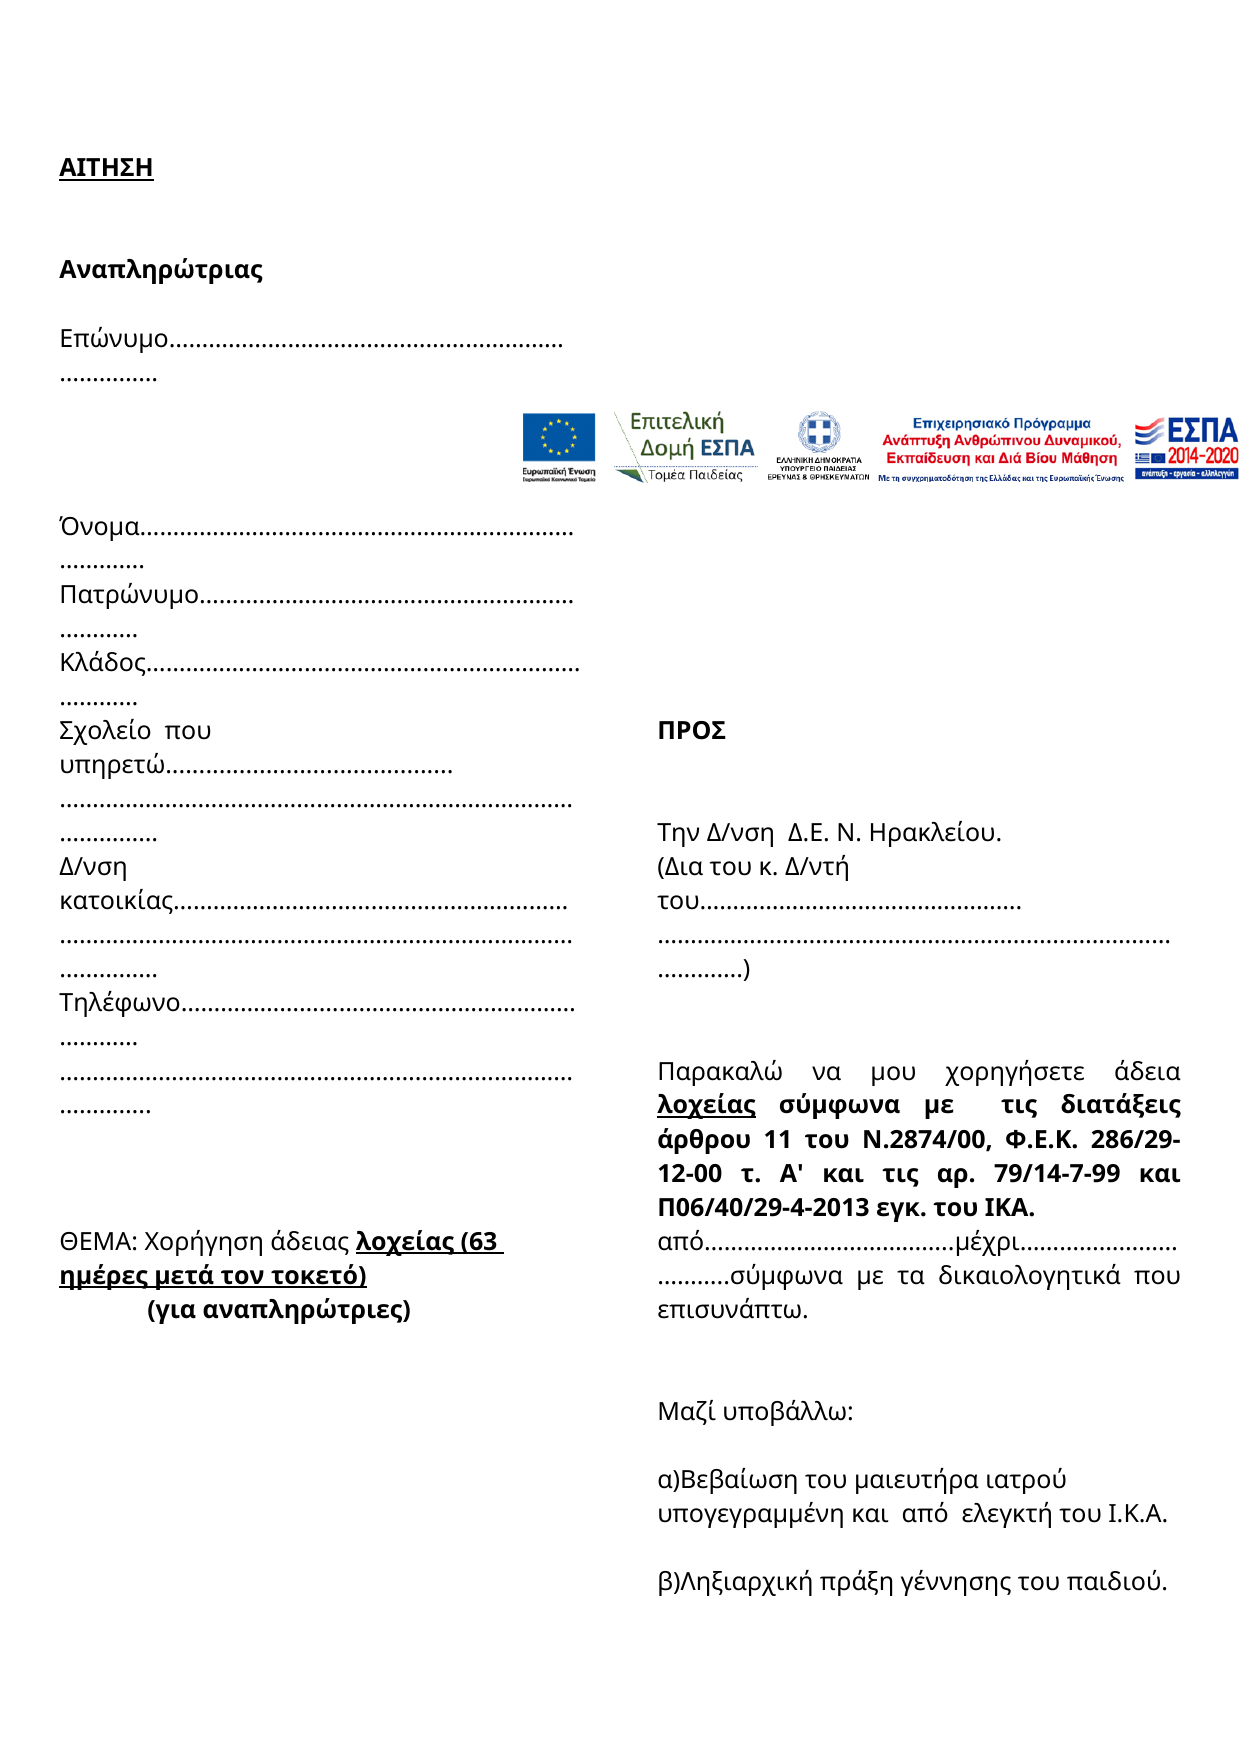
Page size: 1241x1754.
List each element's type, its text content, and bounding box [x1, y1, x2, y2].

text (για αναπληρώτριες) [134, 1292, 583, 1326]
text Αναπληρώτριας [59, 252, 583, 286]
text από………………………………..μέχρι……………………………..σύμφωνα με τα δικαιολογητικά που επισυνάπτω. [657, 1223, 1181, 1326]
text ΠΡΟΣ [657, 712, 1181, 747]
text Πατρώνυμο…………………………………………………………… [59, 576, 583, 644]
text Επώνυμο………………………………………………………………… [59, 320, 583, 388]
text ΘΕΜΑ: Χορήγηση άδειας λοχείας (63 ημέρες μετά τον τοκετό) [59, 1223, 583, 1292]
text ………………………………………………………………………………… [59, 917, 583, 985]
picture [516, 389, 1241, 508]
text Όνομα……………………………………………………………………. [59, 388, 583, 576]
text Μαζί υποβάλλω: [657, 1394, 1181, 1428]
text Κλάδος…………………………………………………………………… [59, 644, 583, 712]
text Σχολείο που υπηρετώ........................................... [59, 712, 583, 781]
text Παρακαλώ να μου χορηγήσετε άδεια λοχείας σύμφωνα με τις διατάξεις άρθρου 11 του Ν.2874/00, Φ.Ε.Κ. 286/29-12-00 τ. Α' και τις αρ. 79/14-7-99 και Π06/40/29-4-2013 εγκ. του ΙΚΑ. [657, 1053, 1181, 1223]
text ………………………………………………………………………………… [59, 781, 583, 849]
text ΑΙΤΗΣΗ [59, 150, 583, 218]
text (Δια του κ. Δ/ντή του…………………………………………. [657, 849, 1181, 917]
text α)Βεβαίωση του μαιευτήρα ιατρού υπογεγραμμένη και από ελεγκτή του Ι.Κ.Α. [657, 1462, 1181, 1530]
text Δ/νση κατοικίας…………………………………………………… [59, 849, 583, 917]
text ……………………………………………………………………………….) [657, 917, 1181, 985]
text Τηλέφωνο……………………………………………………………… [59, 985, 583, 1053]
text ……………………………………………………………………………….. [59, 1053, 583, 1121]
text β)Ληξιαρχική πράξη γέννησης του παιδιού. [657, 1564, 1181, 1598]
text Την Δ/νση Δ.Ε. Ν. Ηρακλείου. [657, 815, 1181, 849]
